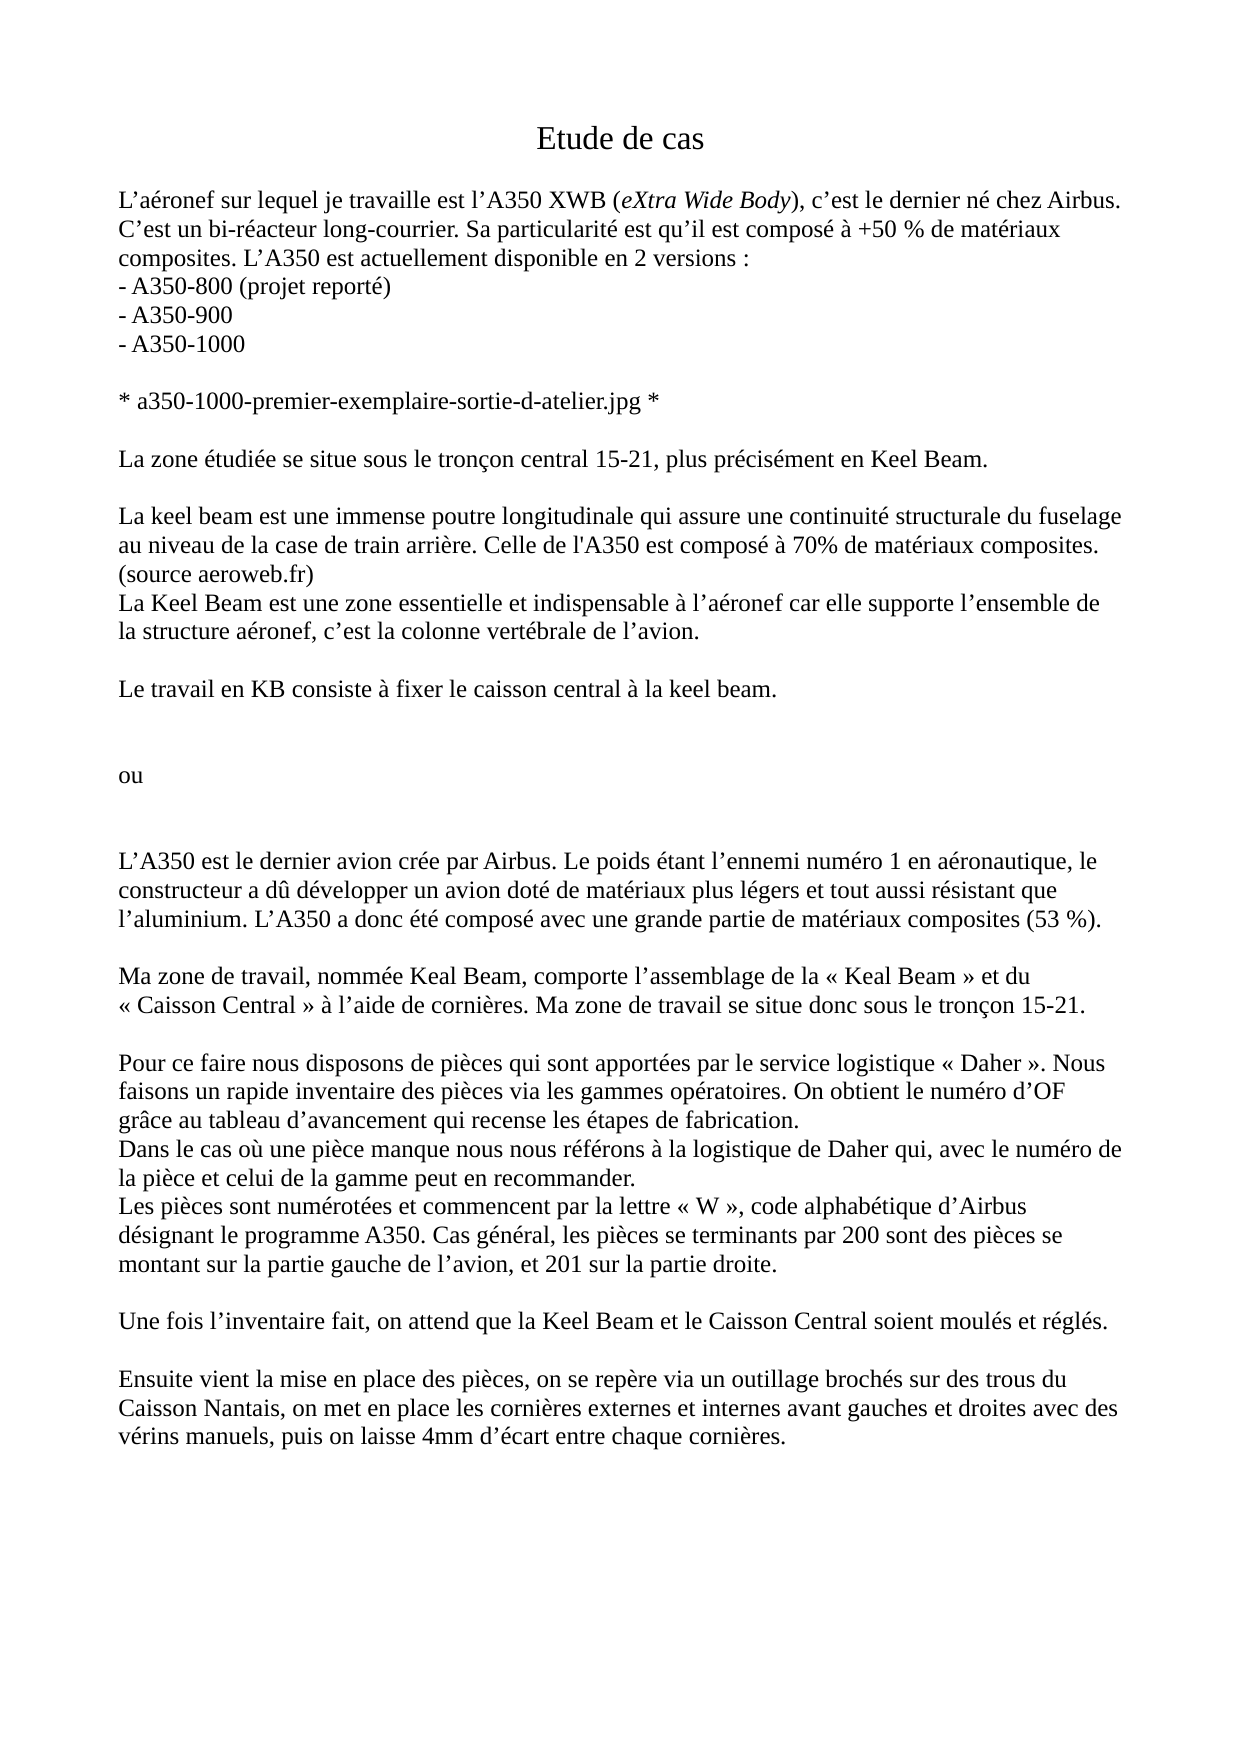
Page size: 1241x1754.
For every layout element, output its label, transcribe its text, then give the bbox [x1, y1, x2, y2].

text - A350-800 (projet reporté) [118, 271, 1122, 300]
text Pour ce faire nous disposons de pièces qui sont apportées par le service logistique « Daher ». Nous faisons un rapide inventaire des pièces via les gammes opératoires. On obtient le numéro d’OF grâce au tableau d’avancement qui recense les étapes de fabrication. [118, 1048, 1122, 1134]
text ou [118, 760, 1122, 789]
text - A350-900 [118, 300, 1122, 329]
text L’aéronef sur lequel je travaille est l’A350 XWB (eXtra Wide Body), c’est le dernier né chez Airbus. C’est un bi-réacteur long-courrier. Sa particularité est qu’il est composé à +50 % de matériaux composites. L’A350 est actuellement disponible en 2 versions : [118, 185, 1122, 271]
text Dans le cas où une pièce manque nous nous référons à la logistique de Daher qui, avec le numéro de la pièce et celui de la gamme peut en recommander. [118, 1134, 1122, 1191]
text Ensuite vient la mise en place des pièces, on se repère via un outillage brochés sur des trous du Caisson Nantais, on met en place les cornières externes et internes avant gauches et droites avec des vérins manuels, puis on laisse 4mm d’écart entre chaque cornières. [118, 1364, 1122, 1450]
text * a350-1000-premier-exemplaire-sortie-d-atelier.jpg * [118, 386, 1122, 415]
text Etude de cas [118, 118, 1122, 156]
text La keel beam est une immense poutre longitudinale qui assure une continuité structurale du fuselage au niveau de la case de train arrière. Celle de l'A350 est composé à 70% de matériaux composites. (source aeroweb.fr) [118, 501, 1122, 588]
text L’A350 est le dernier avion crée par Airbus. Le poids étant l’ennemi numéro 1 en aéronautique, le constructeur a dû développer un avion doté de matériaux plus légers et tout aussi résistant que l’aluminium. L’A350 a donc été composé avec une grande partie de matériaux composites (53 %). [118, 846, 1122, 933]
text Une fois l’inventaire fait, on attend que la Keel Beam et le Caisson Central soient moulés et réglés. [118, 1306, 1122, 1335]
text - A350-1000 [118, 329, 1122, 358]
text Ma zone de travail, nommée Keal Beam, comporte l’assemblage de la « Keal Beam » et du « Caisson Central » à l’aide de cornières. Ma zone de travail se situe donc sous le tronçon 15-21. [118, 961, 1122, 1019]
text Les pièces sont numérotées et commencent par la lettre « W », code alphabétique d’Airbus désignant le programme A350. Cas général, les pièces se terminants par 200 sont des pièces se montant sur la partie gauche de l’avion, et 201 sur la partie droite. [118, 1191, 1122, 1278]
text La Keel Beam est une zone essentielle et indispensable à l’aéronef car elle supporte l’ensemble de la structure aéronef, c’est la colonne vertébrale de l’avion. [118, 588, 1122, 645]
text Le travail en KB consiste à fixer le caisson central à la keel beam. [118, 674, 1122, 703]
text La zone étudiée se situe sous le tronçon central 15-21, plus précisément en Keel Beam. [118, 444, 1122, 473]
